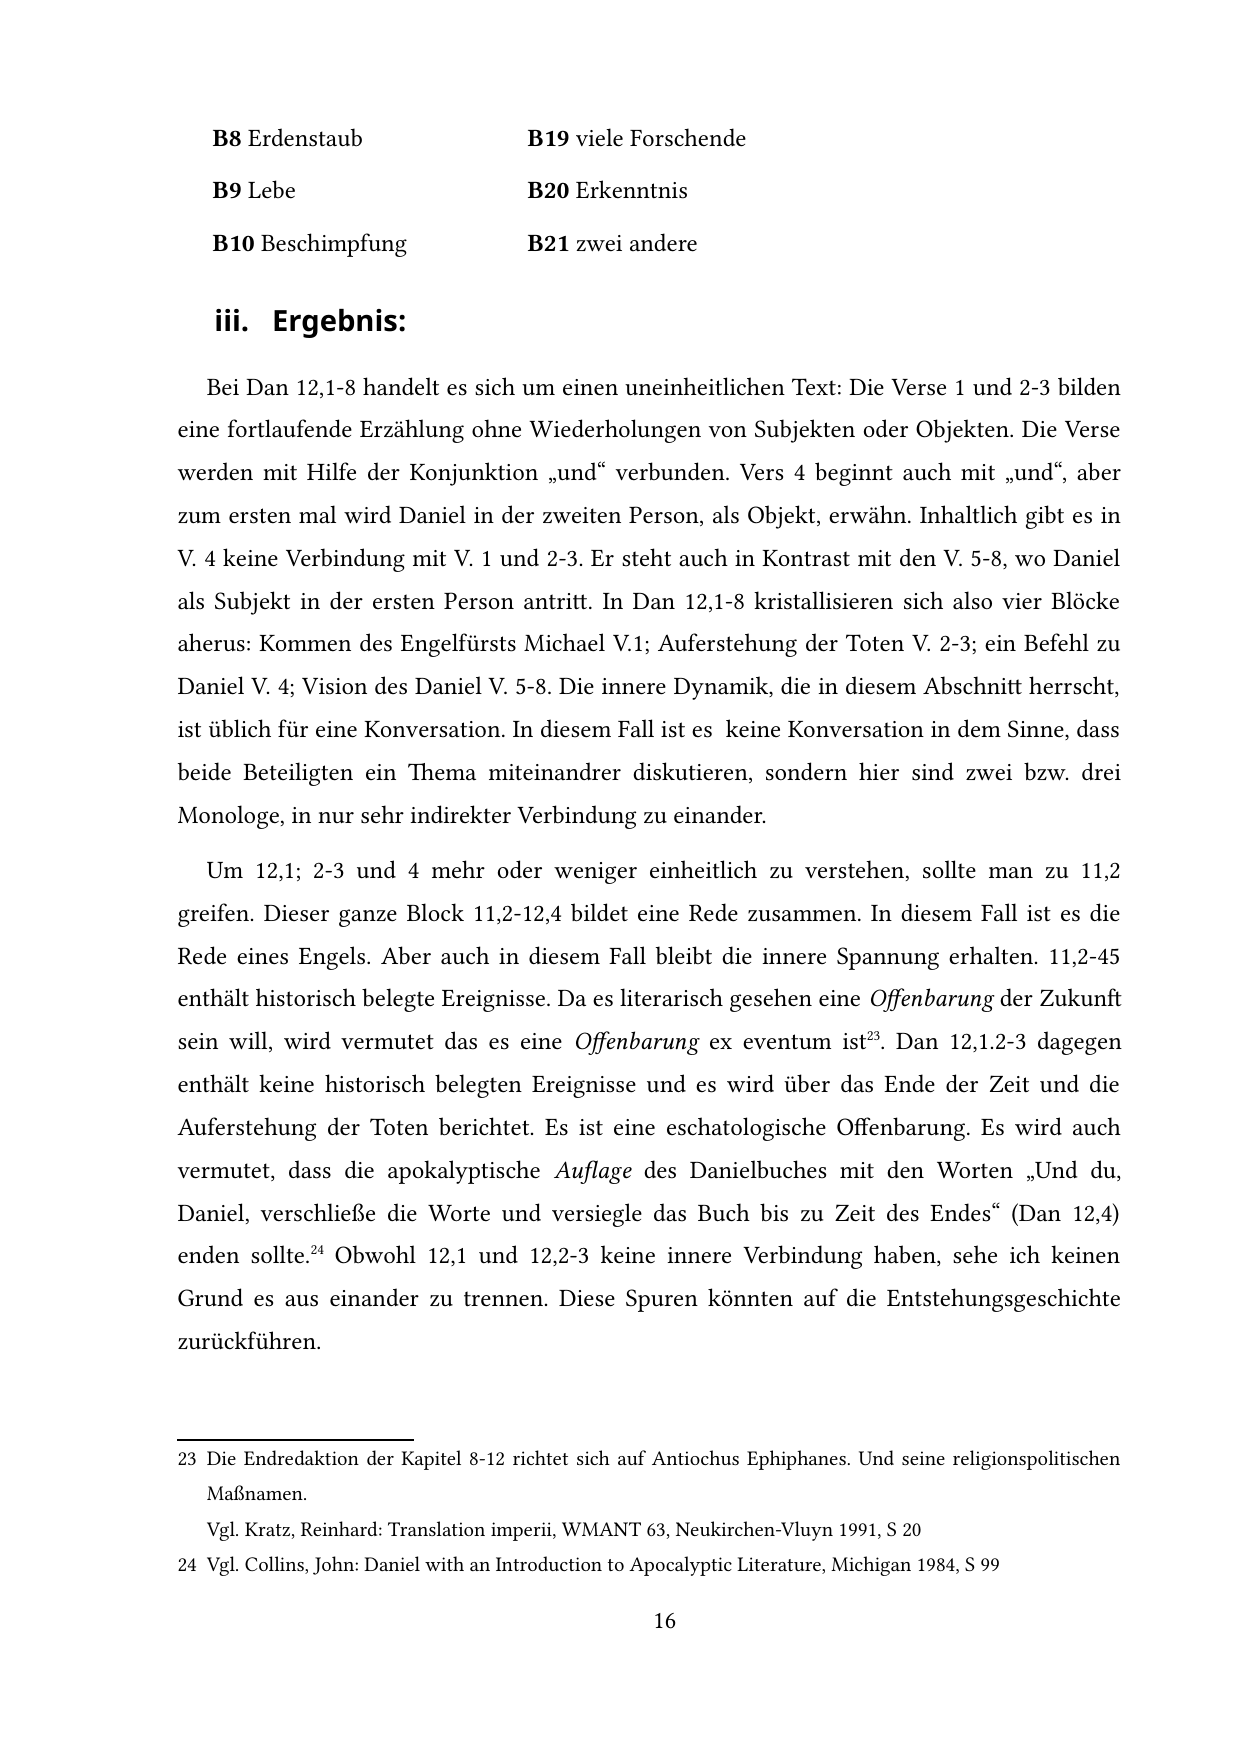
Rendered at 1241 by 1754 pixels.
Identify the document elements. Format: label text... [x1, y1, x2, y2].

table_cell B19 viele Forschende [492, 118, 807, 171]
text Die Endredaktion der Kapitel 8-12 richtet sich auf Antiochus Ephiphanes. Und seine religionspolitischen Maßnamen. [177, 1446, 1122, 1506]
text Bei Dan 12,1-8 handelt es sich um einen uneinheitlichen Text: Die Verse 1 und 2-3 bilden eine fortlaufende Erzählung ohne Wiederholungen von Subjekten oder Objekten. Die Verse werden mit Hilfe der Konjunktion „und“ verbunden. Vers 4 beginnt auch mit „und“, aber zum ersten mal wird Daniel in der zweiten Person, als Objekt, erwähn. Inhaltlich gibt es in V. 4 keine Verbindung mit V. 1 und 2-3. Er steht auch in Kontrast mit den V. 5-8, wo Daniel als Subjekt in der ersten Person antritt. In Dan 12,1-8 kristallisieren sich also vier Blöcke aherus: Kommen des Engelfürsts Michael V.1; Auferstehung der Toten V. 2-3; ein Befehl zu Daniel V. 4; Vision des Daniel V. 5-8. Die innere Dynamik, die in diesem Abschnitt herrscht, ist üblich für eine Konversation. In diesem Fall ist es keine Konversation in dem Sinne, dass beide Beteiligten ein Thema miteinandrer diskutieren, sondern hier sind zwei bzw. drei Monologe, in nur sehr indirekter Verbindung zu einander. [177, 373, 1122, 829]
text Um 12,1; 2-3 und 4 mehr oder weniger einheitlich zu verstehen, sollte man zu 11,2 greifen. Dieser ganze Block 11,2-12,4 bildet eine Rede zusammen. In diesem Fall ist es die Rede eines Engels. Aber auch in diesem Fall bleibt die innere Spannung erhalten. 11,2-45 enthält historisch belegte Ereignisse. Da es literarisch gesehen eine Offenbarung der Zukunft sein will, wird vermutet das es eine Offenbarung ex eventum ist. Dan 12,1.2-3 dagegen enthält keine historisch belegten Ereignisse und es wird über das Ende der Zeit und die Auferstehung der Toten berichtet. Es ist eine eschatologische Offenbarung. Es wird auch vermutet, dass die apokalyptische Auflage des Danielbuches mit den Worten „Und du, Daniel, verschließe die Worte und versiegle das Buch bis zu Zeit des Endes“ (Dan 12,4) enden sollte. Obwohl 12,1 und 12,2-3 keine innere Verbindung haben, sehe ich keinen Grund es aus einander zu trennen. Diese Spuren könnten auf die Entstehungsgeschichte zurückführen. [177, 856, 1122, 1356]
table_cell B20 Erkenntnis [492, 171, 807, 223]
subtitle Ergebnis: [177, 301, 1122, 340]
text Vgl. Kratz, Reinhard: Translation imperii, WMANT 63, Neukirchen-Vluyn 1991, S 20 [177, 1517, 1122, 1541]
table_cell [807, 118, 1122, 171]
table_cell B10 Beschimpfung [177, 223, 492, 276]
text Vgl. Collins, John: Daniel with an Introduction to Apocalyptic Literature, Michigan 1984, S 99 [177, 1553, 1122, 1577]
table_cell B9 Lebe [177, 171, 492, 223]
table_cell [807, 223, 1122, 276]
table_cell [807, 171, 1122, 223]
table_cell B8 Erdenstaub [177, 118, 492, 171]
table_cell B21 zwei andere [492, 223, 807, 276]
